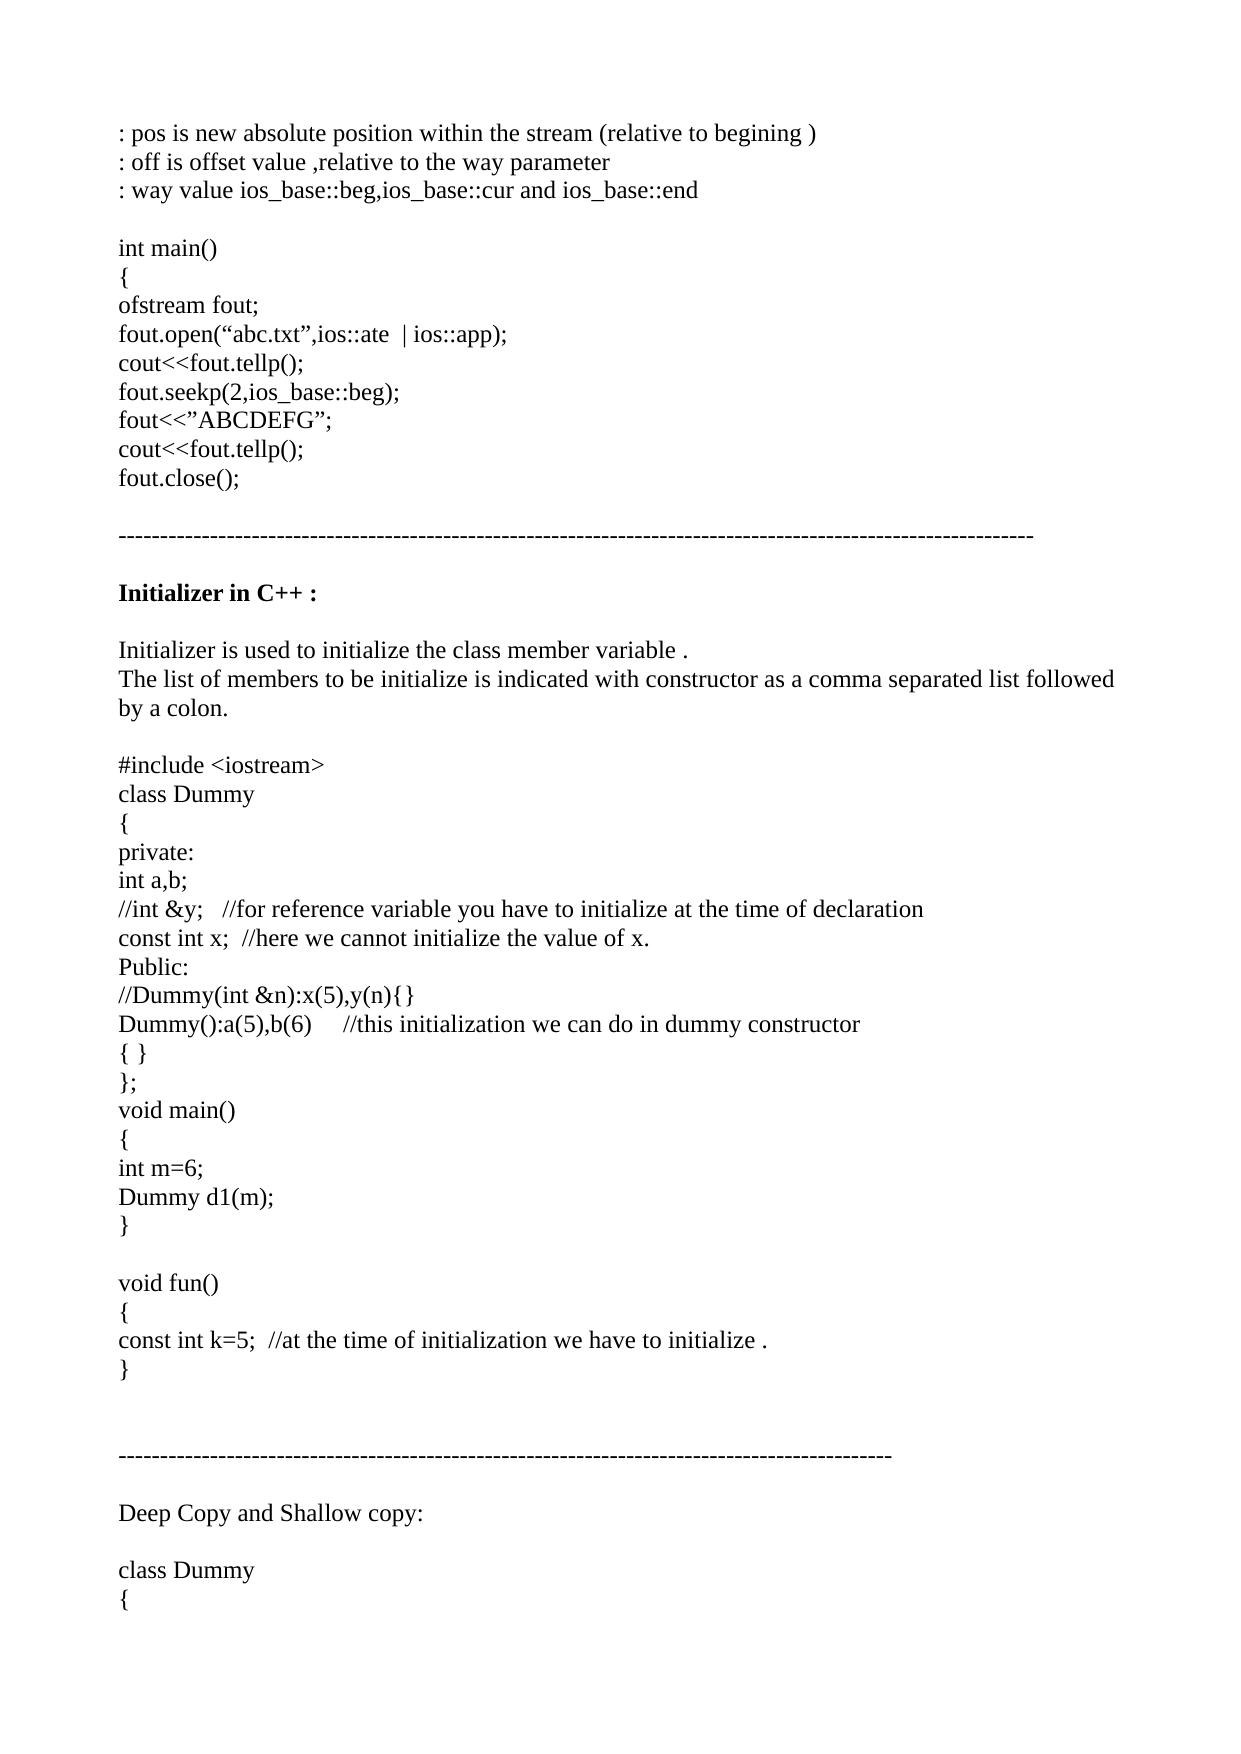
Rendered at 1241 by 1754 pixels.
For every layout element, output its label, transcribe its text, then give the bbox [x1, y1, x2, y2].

text int a,b; [118, 866, 1122, 894]
text { [118, 1124, 1122, 1153]
text The list of members to be initialize is indicated with constructor as a comma separated list followed by a colon. [118, 664, 1122, 722]
text : off is offset value ,relative to the way parameter [118, 147, 1122, 176]
text Dummy():a(5),b(6) //this initialization we can do in dummy constructor [118, 1009, 1122, 1038]
text -------------------------------------------------------------------------------------------------------------- [118, 521, 1122, 549]
text void fun() [118, 1268, 1122, 1297]
text const int x; //here we cannot initialize the value of x. [118, 923, 1122, 952]
text { [118, 1584, 1122, 1613]
text fout.open(“abc.txt”,ios::ate | ios::app); [118, 319, 1122, 348]
text }; [118, 1067, 1122, 1096]
text ofstream fout; [118, 291, 1122, 319]
text //Dummy(int &n):x(5),y(n){} [118, 981, 1122, 1009]
text } [118, 1211, 1122, 1239]
text fout<<”ABCDEFG”; [118, 406, 1122, 434]
text private: [118, 837, 1122, 866]
text } [118, 1354, 1122, 1383]
text Initializer in C++ : [118, 578, 1122, 607]
text cout<<fout.tellp(); [118, 434, 1122, 463]
text #include <iostream> [118, 751, 1122, 779]
text int main() [118, 233, 1122, 262]
text { [118, 262, 1122, 291]
text { } [118, 1038, 1122, 1067]
text const int k=5; //at the time of initialization we have to initialize . [118, 1326, 1122, 1354]
text Initializer is used to initialize the class member variable . [118, 636, 1122, 664]
text fout.close(); [118, 463, 1122, 492]
text int m=6; [118, 1153, 1122, 1182]
text cout<<fout.tellp(); [118, 348, 1122, 377]
text : way value ios_base::beg,ios_base::cur and ios_base::end [118, 176, 1122, 204]
text Dummy d1(m); [118, 1182, 1122, 1211]
text //int &y; //for reference variable you have to initialize at the time of declaration [118, 894, 1122, 923]
text --------------------------------------------------------------------------------------------- [118, 1441, 1122, 1469]
text class Dummy [118, 779, 1122, 808]
text : pos is new absolute position within the stream (relative to begining ) [118, 118, 1122, 147]
text class Dummy [118, 1556, 1122, 1584]
text Deep Copy and Shallow copy: [118, 1498, 1122, 1527]
text { [118, 1297, 1122, 1326]
text { [118, 808, 1122, 837]
text void main() [118, 1096, 1122, 1124]
text fout.seekp(2,ios_base::beg); [118, 377, 1122, 406]
text Public: [118, 952, 1122, 981]
